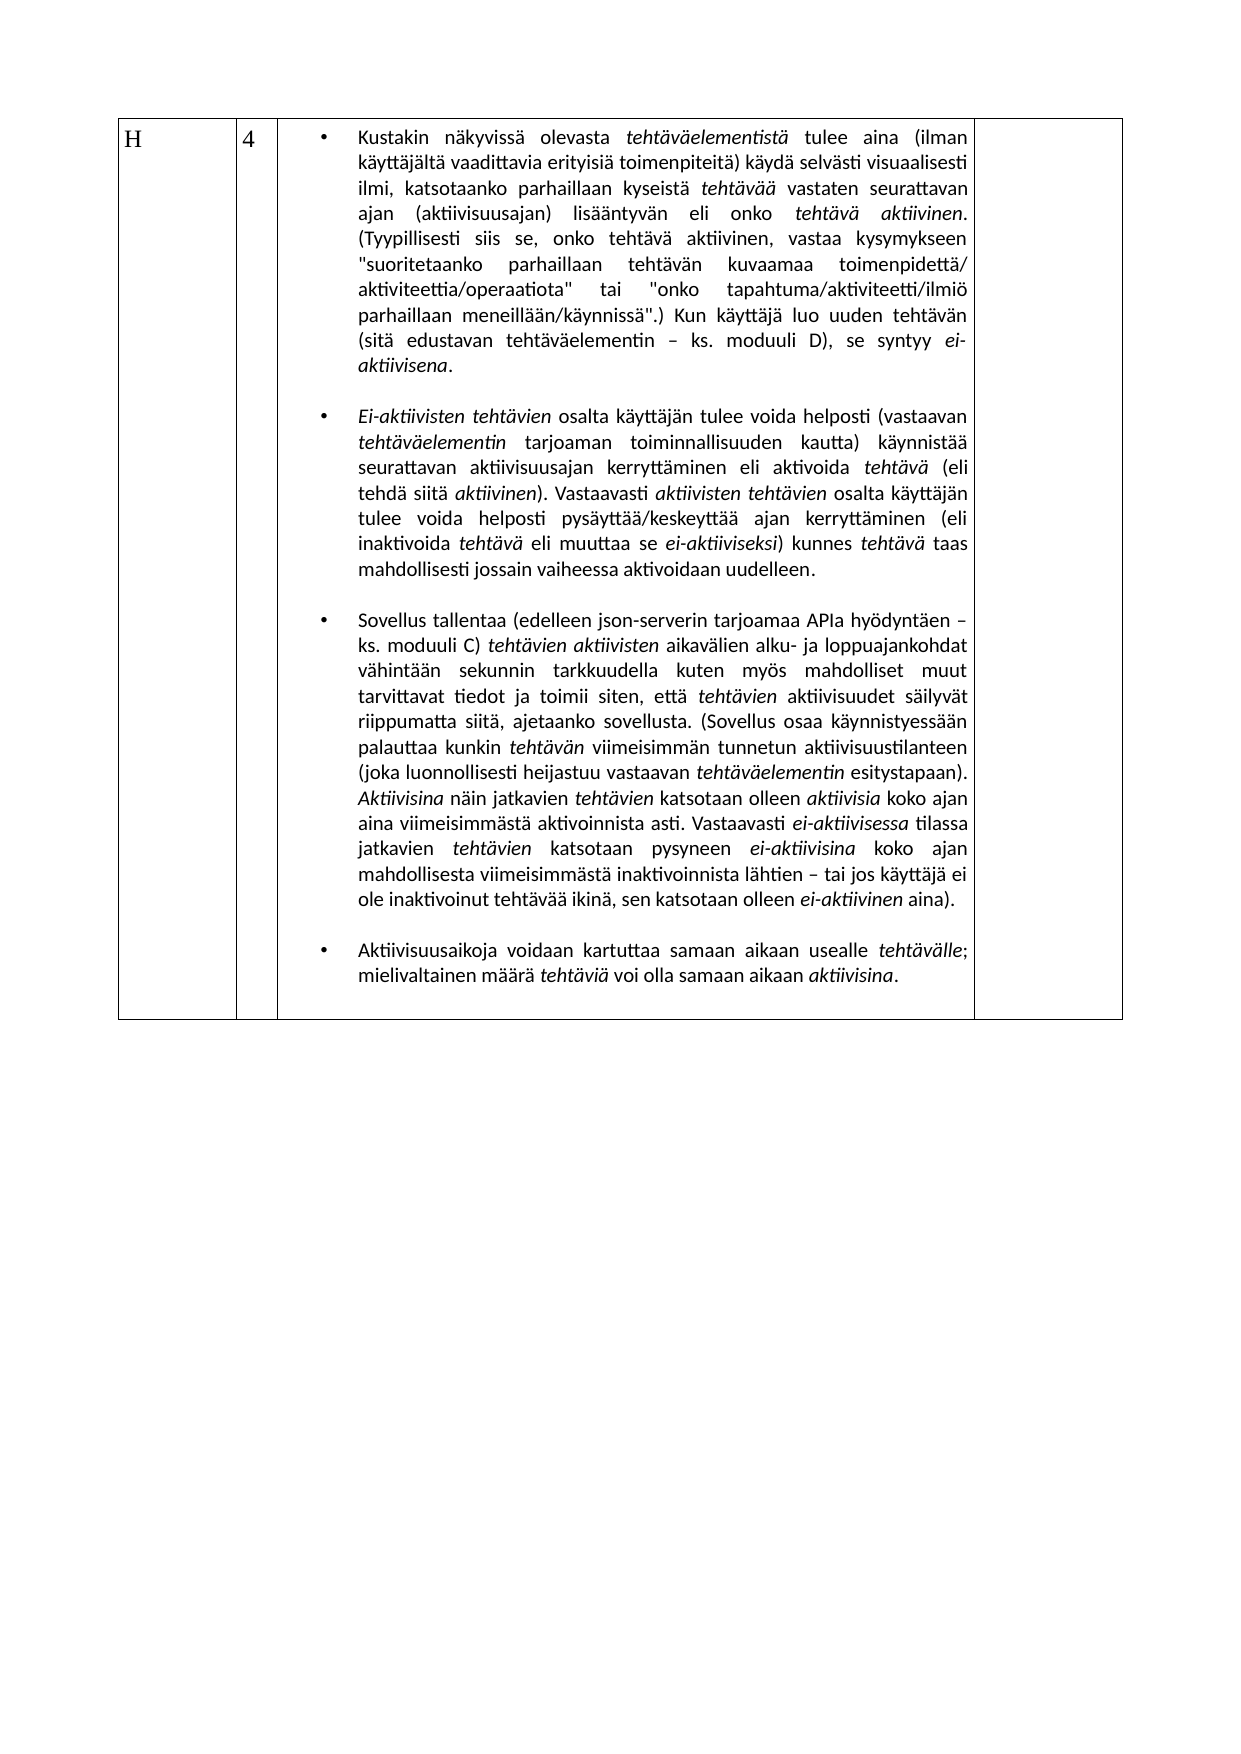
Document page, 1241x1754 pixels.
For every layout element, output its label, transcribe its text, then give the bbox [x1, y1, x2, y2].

table_cell H [119, 119, 236, 1019]
table_cell 4 [237, 119, 277, 1019]
table_cell [975, 119, 1122, 1019]
table_cell Kustakin näkyvissä olevasta tehtäväelementistä tulee aina (ilman käyttäjältä vaadittavia erityisiä toimenpiteitä) käydä selvästi visuaalisesti ilmi, katsotaanko parhaillaan kyseistä tehtävää vastaten seurattavan ajan (aktiivisuusajan) lisääntyvän eli onko tehtävä aktiivinen. (Tyypillisesti siis se, onko tehtävä aktiivinen, vastaa kysymykseen "suoritetaanko parhaillaan tehtävän kuvaamaa toimenpidettä/ aktiviteettia/operaatiota" tai "onko tapahtuma/aktiviteetti/ilmiö parhaillaan meneillään/käynnissä".) Kun käyttäjä luo uuden tehtävän (sitä edustavan tehtäväelementin – ks. moduuli D), se syntyy ei-aktiivisena. Ei-aktiivisten tehtävien osalta käyttäjän tulee voida helposti (vastaavan tehtäväelementin tarjoaman toiminnallisuuden kautta) käynnistää seurattavan aktiivisuusajan kerryttäminen eli aktivoida tehtävä (eli tehdä siitä aktiivinen). Vastaavasti aktiivisten tehtävien osalta käyttäjän tulee voida helposti pysäyttää/keskeyttää ajan kerryttäminen (eli inaktivoida tehtävä eli muuttaa se ei-aktiiviseksi) kunnes tehtävä taas mahdollisesti jossain vaiheessa aktivoidaan uudelleen. Sovellus tallentaa (edelleen json-serverin tarjoamaa APIa hyödyntäen – ks. moduuli C) tehtävien aktiivisten aikavälien alku- ja loppuajankohdat vähintään sekunnin tarkkuudella kuten myös mahdolliset muut tarvittavat tiedot ja toimii siten, että tehtävien aktiivisuudet säilyvät riippumatta siitä, ajetaanko sovellusta. (Sovellus osaa käynnistyessään palauttaa kunkin tehtävän viimeisimmän tunnetun aktiivisuustilanteen (joka luonnollisesti heijastuu vastaavan tehtäväelementin esitystapaan). Aktiivisina näin jatkavien tehtävien katsotaan olleen aktiivisia koko ajan aina viimeisimmästä aktivoinnista asti. Vastaavasti ei-aktiivisessa tilassa jatkavien tehtävien katsotaan pysyneen ei-aktiivisina koko ajan mahdollisesta viimeisimmästä inaktivoinnista lähtien – tai jos käyttäjä ei ole inaktivoinut tehtävää ikinä, sen katsotaan olleen ei-aktiivinen aina). Aktiivisuusaikoja voidaan kartuttaa samaan aikaan usealle tehtävälle; mielivaltainen määrä tehtäviä voi olla samaan aikaan aktiivisina. [278, 119, 974, 1019]
